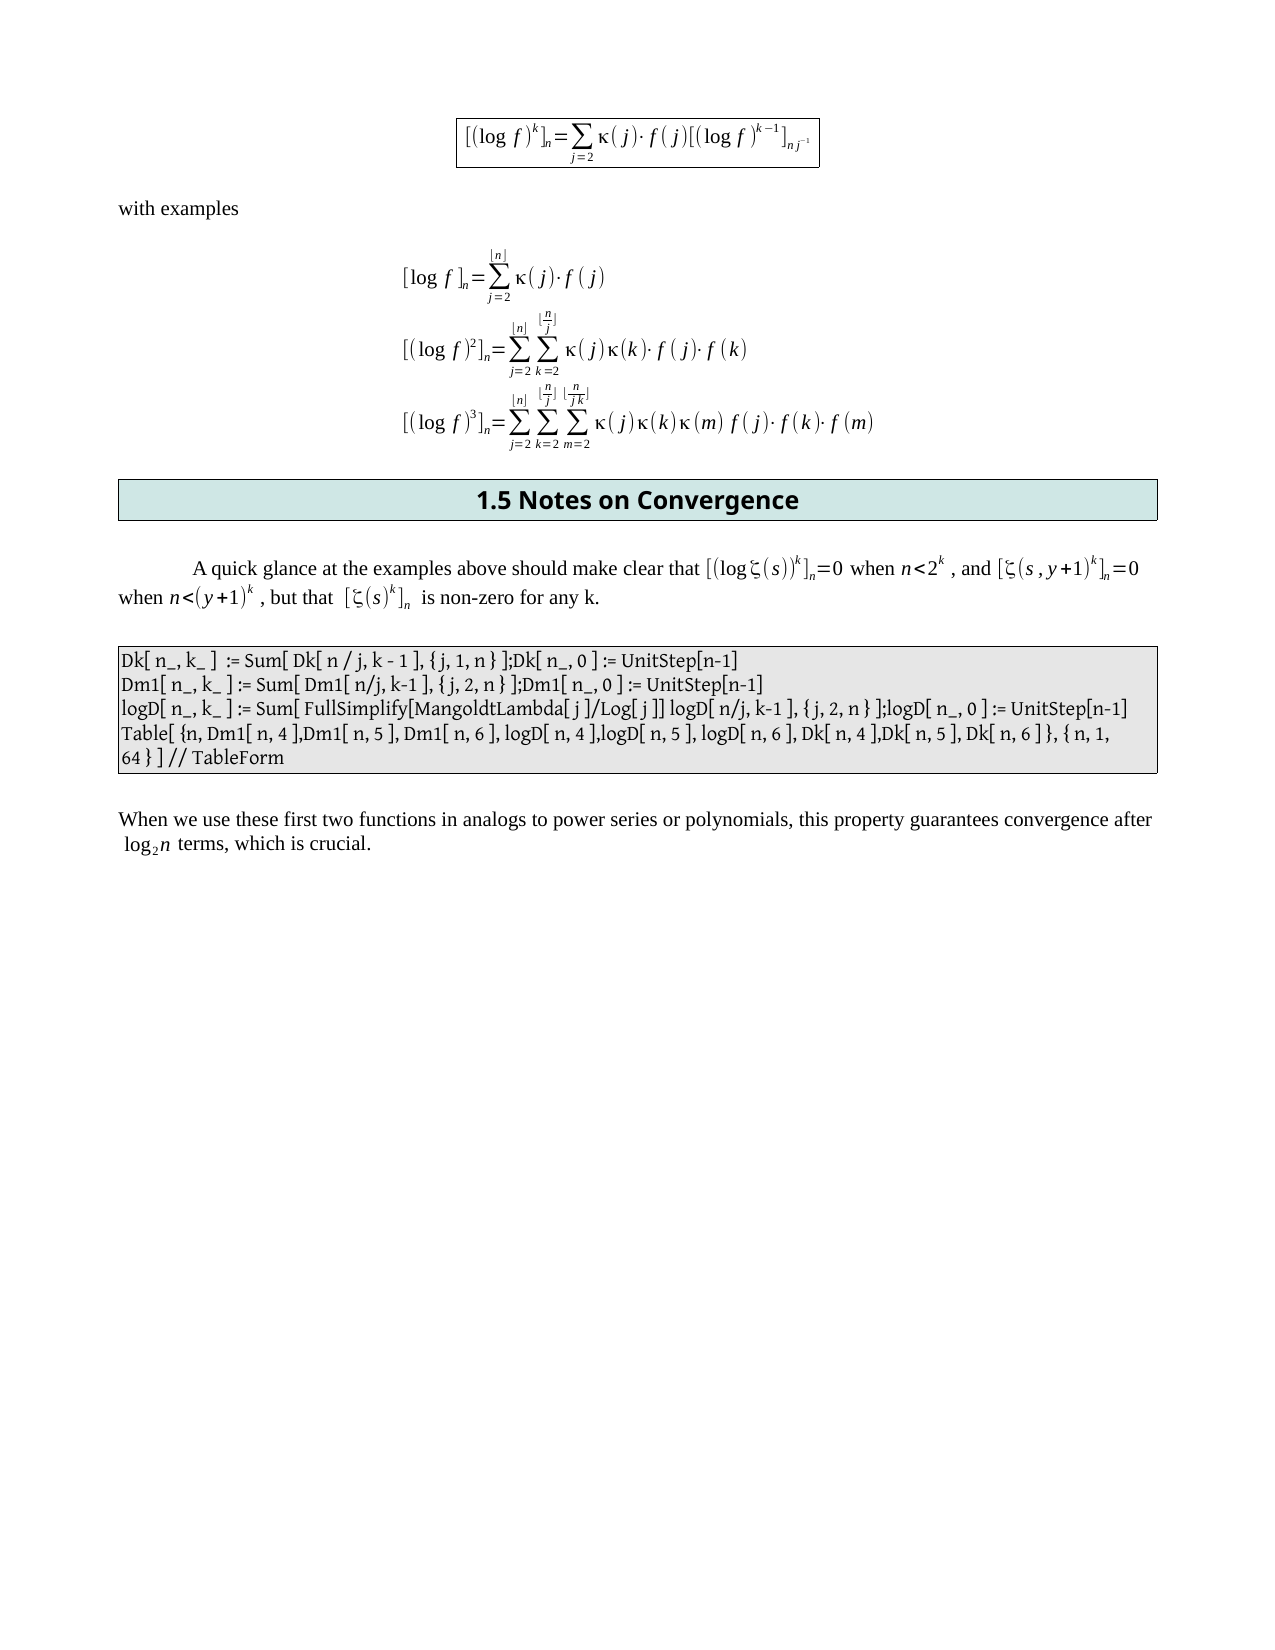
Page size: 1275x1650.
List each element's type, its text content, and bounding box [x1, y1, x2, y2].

text When we use these first two functions in analogs to power series or polynomials, this property guarantees convergence afterterms, which is crucial. [118, 807, 1157, 858]
text Dk[ n_, k_ ] := Sum[ Dk[ n / j, k - 1 ], { j, 1, n } ];Dk[ n_, 0 ] := UnitStep[n-1] [119, 647, 1157, 670]
text Dm1[ n_, k_ ] := Sum[ Dm1[ n/j, k-1 ], { j, 2, n } ];Dm1[ n_, 0 ] := UnitStep[n-1] [119, 670, 1157, 694]
text Table[ {n, Dm1[ n, 4 ],Dm1[ n, 5 ], Dm1[ n, 6 ], logD[ n, 4 ],logD[ n, 5 ], logD[ n, 6 ], Dk[ n, 4 ],Dk[ n, 5 ], Dk[ n, 6 ] }, { n, 1, 64 } ] // TableForm [119, 719, 1157, 773]
text with examples [118, 196, 1157, 220]
text logD[ n_, k_ ] := Sum[ FullSimplify[MangoldtLambda[ j ]/Log[ j ]] logD[ n/j, k-1 ], { j, 2, n } ];logD[ n_, 0 ] := UnitStep[n-1] [764, 694, 1157, 719]
title 1.5 Notes on Convergence [119, 480, 1157, 520]
text A quick glance at the examples above should make clear thatwhen, andwhen, but that is non-zero for any k. [118, 554, 1157, 612]
